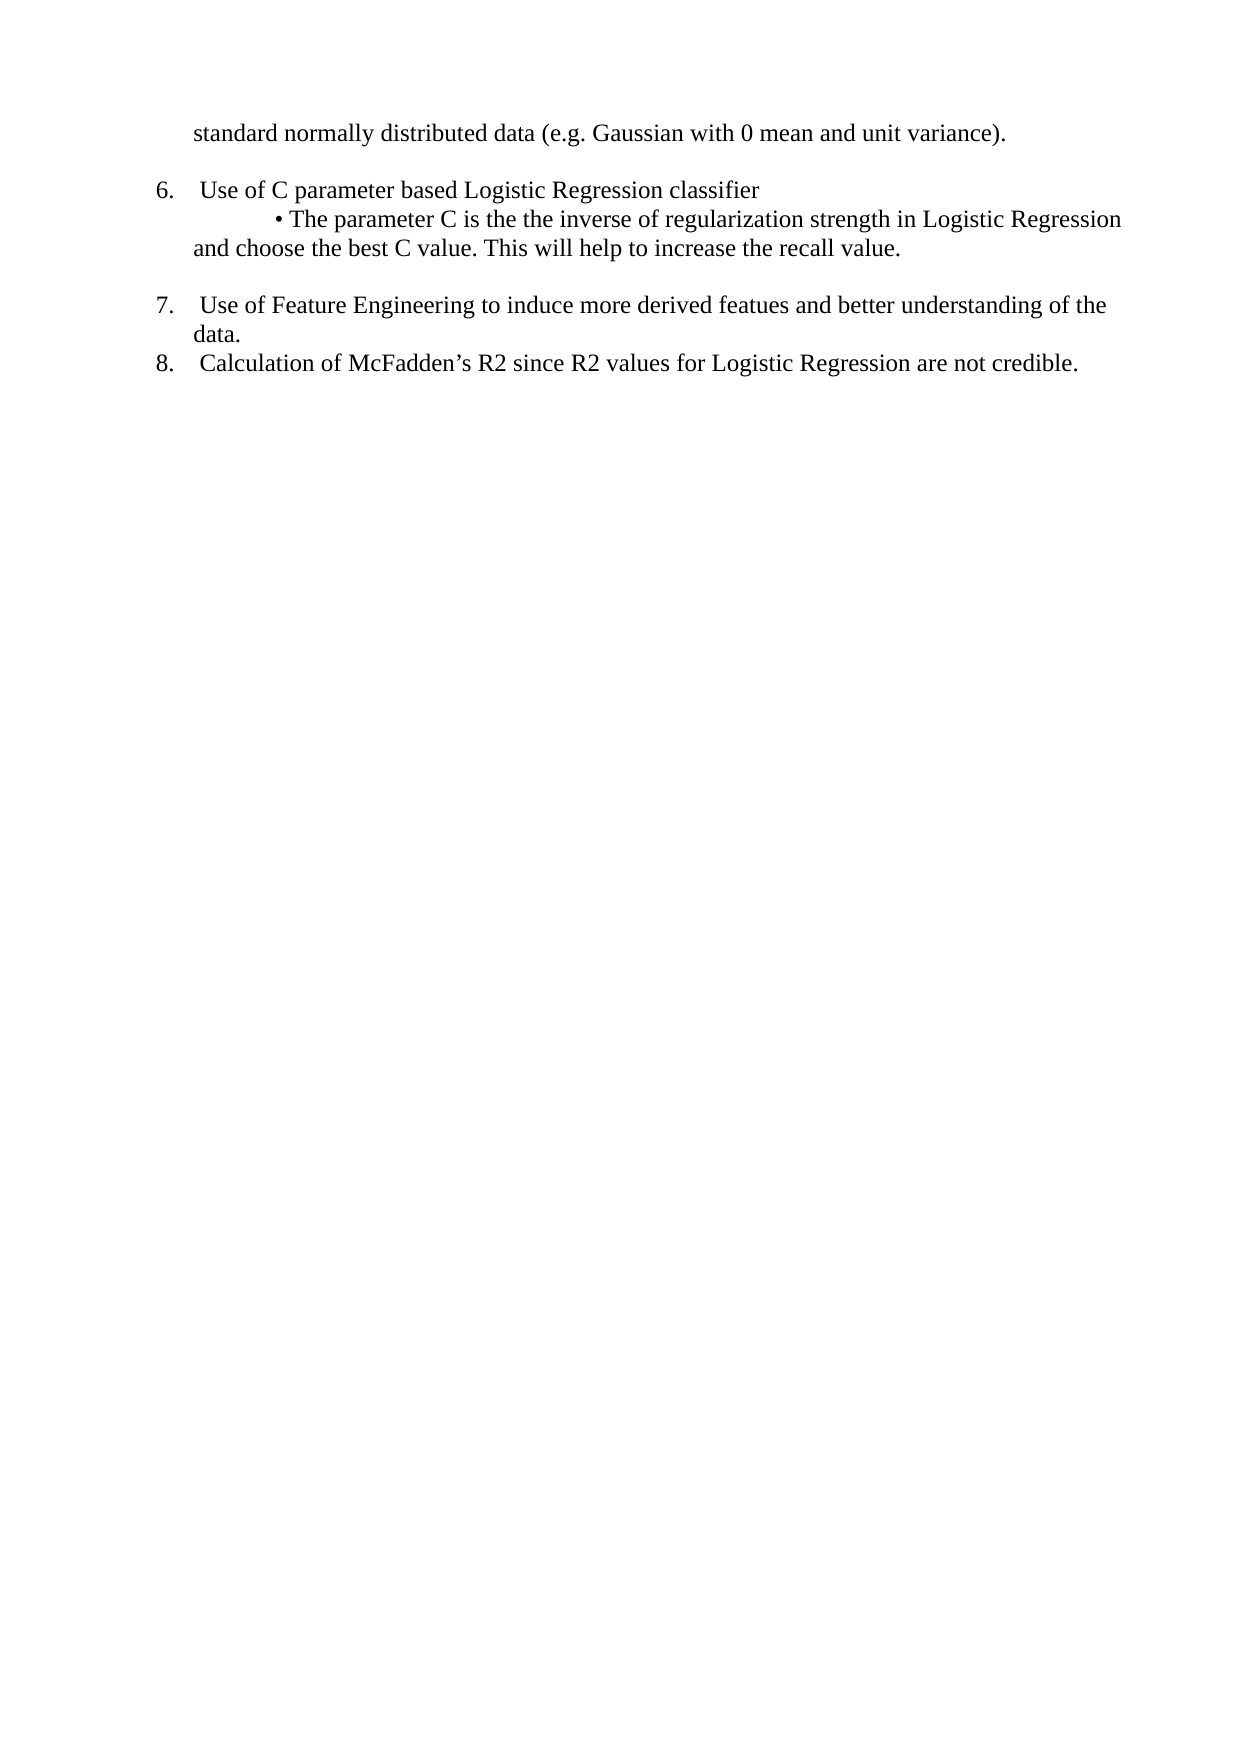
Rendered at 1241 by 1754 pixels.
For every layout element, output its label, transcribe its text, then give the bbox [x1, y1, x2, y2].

list Calculation of McFadden’s R2 since R2 values for Logistic Regression are not credible. [156, 348, 1122, 377]
list • The parameter C is the the inverse of regularization strength in Logistic Regression and choose the best C value. This will help to increase the recall value. [156, 204, 1122, 262]
list standard normally distributed data (e.g. Gaussian with 0 mean and unit variance). [156, 118, 1122, 147]
list Use of Feature Engineering to induce more derived featues and better understanding of the data. [156, 291, 1122, 348]
list Use of C parameter based Logistic Regression classifier [156, 176, 1122, 204]
